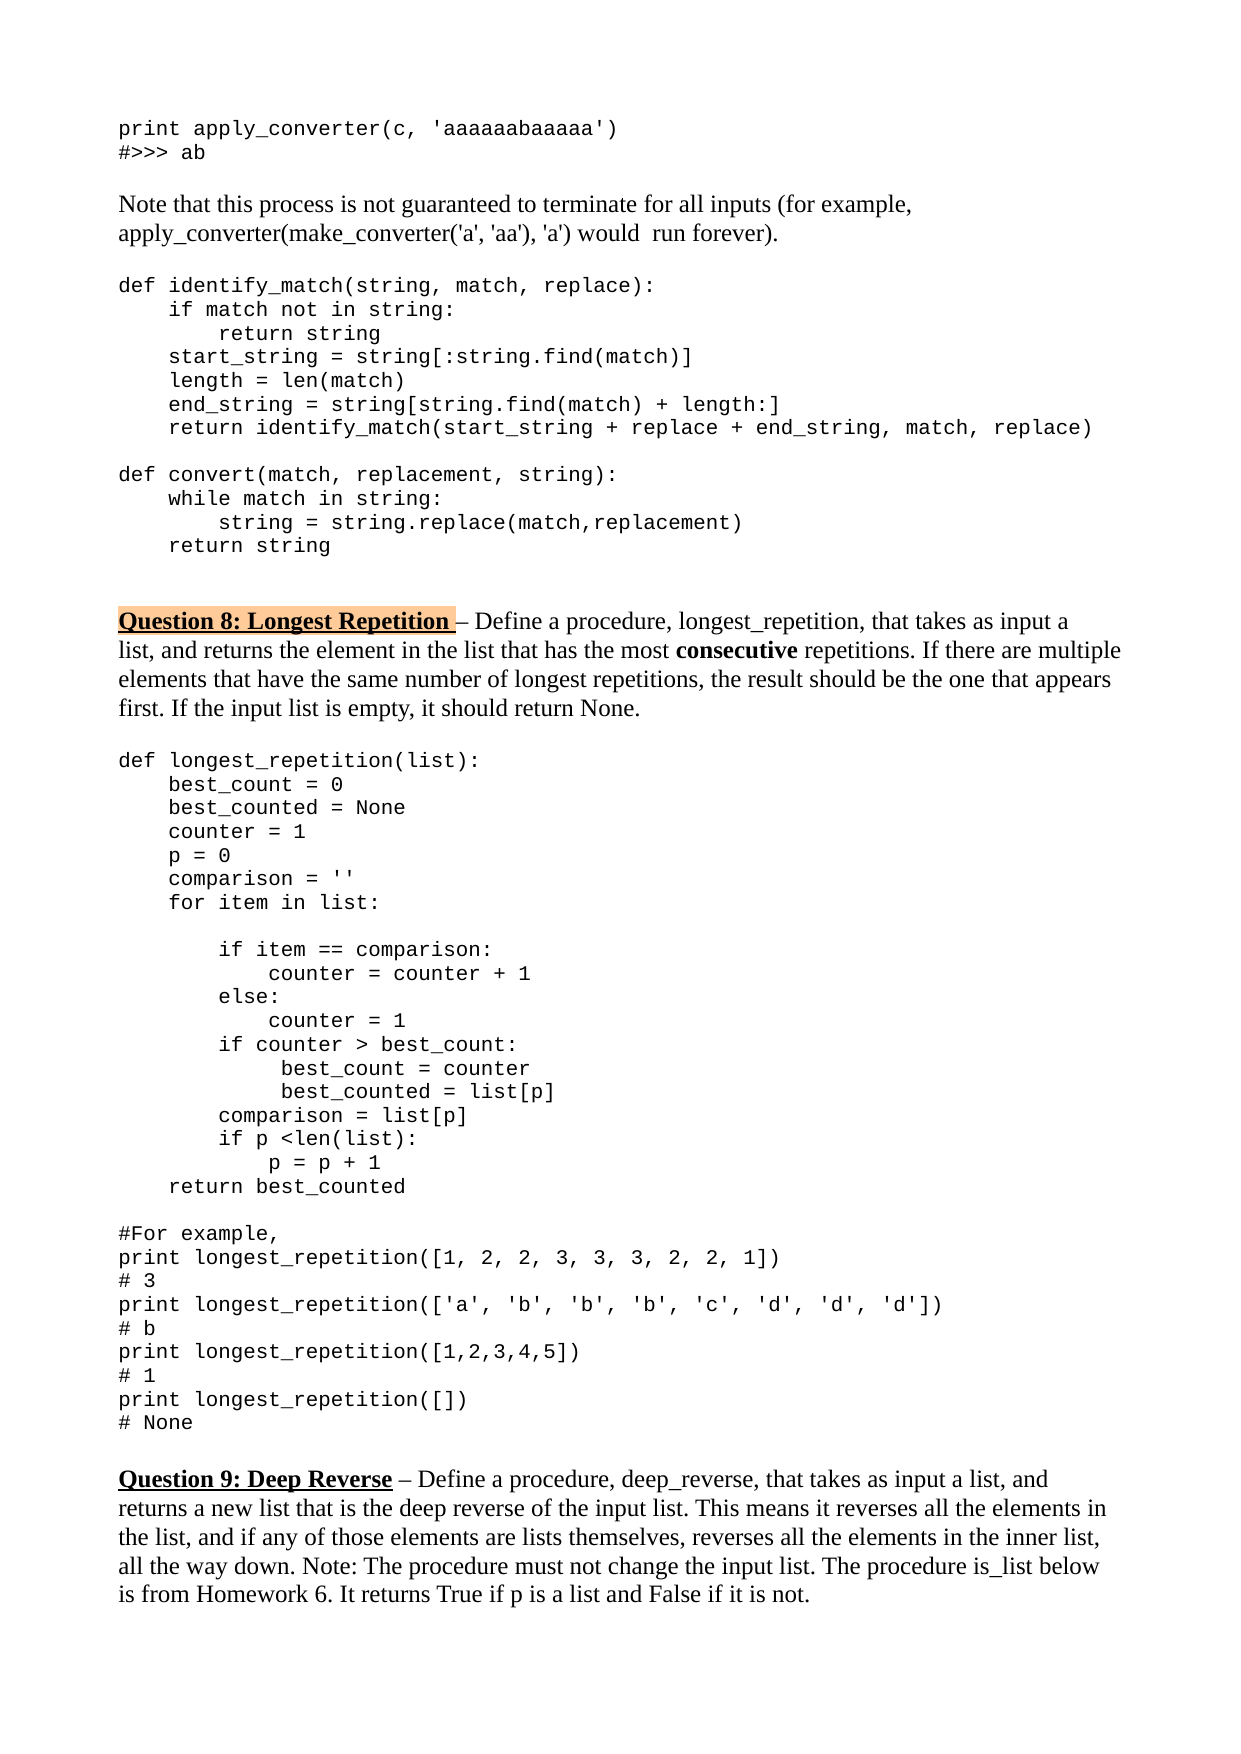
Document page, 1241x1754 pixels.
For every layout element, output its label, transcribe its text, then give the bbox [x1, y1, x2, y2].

text p = 0 [118, 845, 1122, 868]
text comparison = '' [118, 868, 1122, 892]
text print longest_repetition([]) [118, 1388, 1122, 1412]
text list, and returns the element in the list that has the most consecutive repetitions. If there are multiple elements that have the same number of longest repetitions, the result should be the one that appears first. If the input list is empty, it should return None. [118, 635, 1122, 721]
text p = p + 1 [118, 1152, 1122, 1176]
text #For example, [118, 1223, 1122, 1247]
text def longest_repetition(list): [118, 750, 1122, 774]
text Note that this process is not guaranteed to terminate for all inputs (for example, apply_converter(make_converter('a', 'aa'), 'a') would run forever). [118, 189, 1122, 247]
text best_count = 0 [118, 774, 1122, 797]
text print apply_converter(c, 'aaaaaabaaaaa') [118, 118, 1122, 142]
text Question 8: Longest Repetition – Define a procedure, longest_repetition, that takes as input a [118, 606, 1122, 635]
text string = string.replace(match,replacement) [118, 512, 1122, 535]
text counter = 1 [118, 821, 1122, 845]
text def identify_match(string, match, replace): [118, 275, 1122, 299]
text print longest_repetition([1,2,3,4,5]) [118, 1341, 1122, 1365]
text comparison = list[p] [118, 1105, 1122, 1128]
text counter = 1 [118, 1010, 1122, 1034]
text # b [118, 1318, 1122, 1341]
text print longest_repetition(['a', 'b', 'b', 'b', 'c', 'd', 'd', 'd']) [118, 1294, 1122, 1318]
text end_string = string[string.find(match) + length:] [118, 393, 1122, 417]
text start_string = string[:string.find(match)] [118, 346, 1122, 370]
text # 1 [118, 1365, 1122, 1388]
text else: [118, 987, 1122, 1010]
text return string [118, 535, 1122, 559]
text if counter > best_count: [118, 1034, 1122, 1057]
text return best_counted [118, 1176, 1122, 1199]
text counter = counter + 1 [118, 963, 1122, 987]
text if match not in string: [118, 299, 1122, 323]
text if item == comparison: [118, 939, 1122, 963]
text #>>> ab [118, 142, 1122, 165]
text best_counted = list[p] [118, 1081, 1122, 1105]
text def convert(match, replacement, string): [118, 464, 1122, 488]
text best_counted = None [118, 797, 1122, 821]
text Question 9: Deep Reverse – Define a procedure, deep_reverse, that takes as input a list, and returns a new list that is the deep reverse of the input list. This means it reverses all the elements in the list, and if any of those elements are lists themselves, reverses all the elements in the inner list, all the way down. Note: The procedure must not change the input list. The procedure is_list below is from Homework 6. It returns True if p is a list and False if it is not. [118, 1464, 1122, 1608]
text print longest_repetition([1, 2, 2, 3, 3, 3, 2, 2, 1]) [118, 1247, 1122, 1270]
text # 3 [118, 1270, 1122, 1294]
text if p <len(list): [118, 1128, 1122, 1152]
text # None [118, 1412, 1122, 1436]
text return identify_match(start_string + replace + end_string, match, replace) [118, 417, 1122, 441]
text while match in string: [118, 488, 1122, 512]
text length = len(match) [118, 370, 1122, 393]
text for item in list: [118, 892, 1122, 916]
text return string [118, 323, 1122, 346]
text best_count = counter [118, 1057, 1122, 1081]
